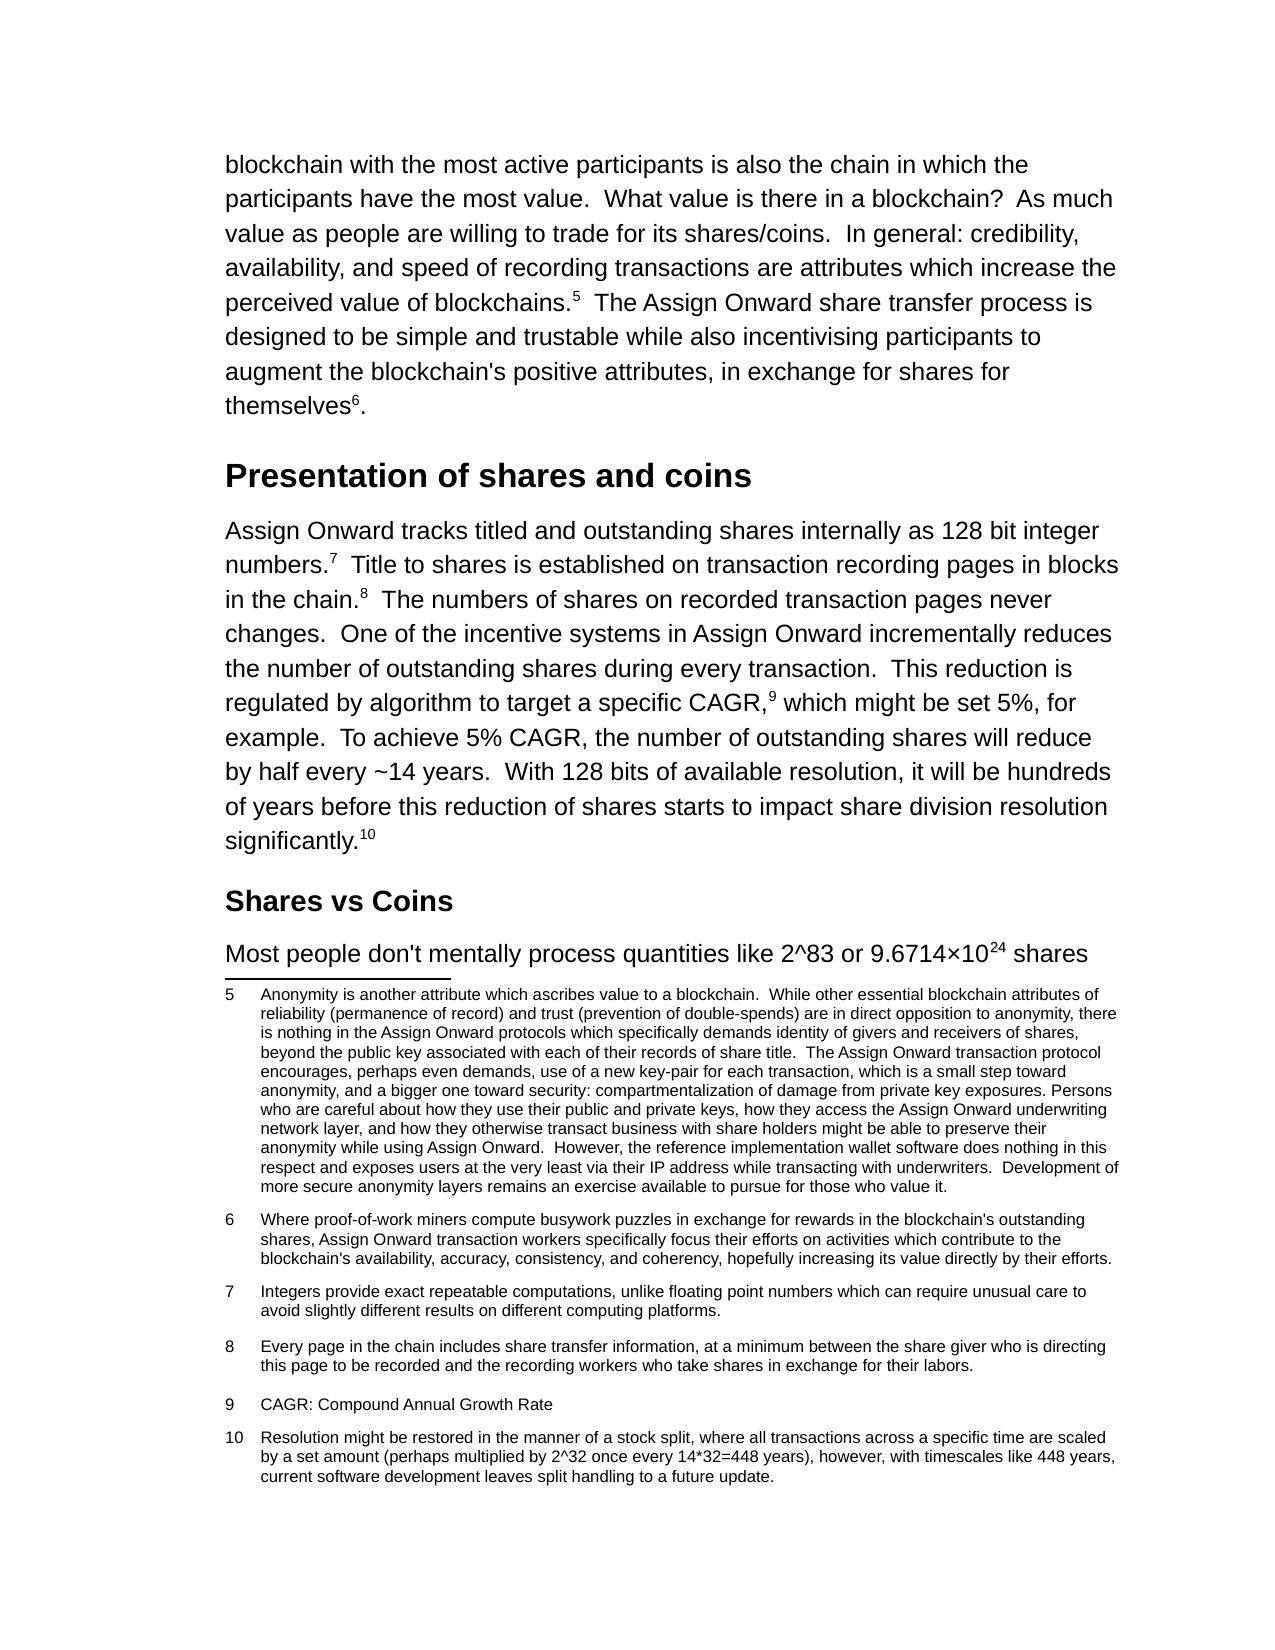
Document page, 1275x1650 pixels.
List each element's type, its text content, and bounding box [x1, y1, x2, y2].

text Integers provide exact repeatable computations, unlike floating point numbers which can require unusual care to avoid slightly different results on different computing platforms. [225, 1282, 1125, 1320]
text Most people don't mentally process quantities like 2^83 or 9.6714×1024 shares [225, 939, 1125, 968]
text Anonymity is another attribute which ascribes value to a blockchain. While other essential blockchain attributes of reliability (permanence of record) and trust (prevention of double-spends) are in direct opposition to anonymity, there is nothing in the Assign Onward protocols which specifically demands identity of givers and receivers of shares, beyond the public key associated with each of their records of share title. The Assign Onward transaction protocol encourages, perhaps even demands, use of a new key-pair for each transaction, which is a small step toward anonymity, and a bigger one toward security: compartmentalization of damage from private key exposures. Persons who are careful about how they use their public and private keys, how they access the Assign Onward underwriting network layer, and how they otherwise transact business with share holders might be able to preserve their anonymity while using Assign Onward. However, the reference implementation wallet software does nothing in this respect and exposes users at the very least via their IP address while transacting with underwriters. Development of more secure anonymity layers remains an exercise available to pursue for those who value it. [225, 985, 1125, 1196]
text blockchain with the most active participants is also the chain in which the participants have the most value. What value is there in a blockchain? As much value as people are willing to trade for its shares/coins. In general: credibility, availability, and speed of recording transactions are attributes which increase the perceived value of blockchains. The Assign Onward share transfer process is designed to be simple and trustable while also incentivising participants to augment the blockchain's positive attributes, in exchange for shares for themselves. [225, 150, 1125, 420]
subtitle Shares vs Coins [225, 884, 1125, 918]
text Where proof-of-work miners compute busywork puzzles in exchange for rewards in the blockchain's outstanding shares, Assign Onward transaction workers specifically focus their efforts on activities which contribute to the blockchain's availability, accuracy, consistency, and coherency, hopefully increasing its value directly by their efforts. [225, 1210, 1125, 1268]
text Resolution might be restored in the manner of a stock split, where all transactions across a specific time are scaled by a set amount (perhaps multiplied by 2^32 once every 14*32=448 years), however, with timescales like 448 years, current software development leaves split handling to a future update. [225, 1428, 1125, 1486]
text Every page in the chain includes share transfer information, at a minimum between the share giver who is directing this page to be recorded and the recording workers who take shares in exchange for their labors. [225, 1337, 1125, 1375]
subtitle Presentation of shares and coins [225, 456, 1125, 494]
text CAGR: Compound Annual Growth Rate [225, 1394, 1125, 1414]
text Assign Onward tracks titled and outstanding shares internally as 128 bit integer numbers. Title to shares is established on transaction recording pages in blocks in the chain. The numbers of shares on recorded transaction pages never changes. One of the incentive systems in Assign Onward incrementally reduces the number of outstanding shares during every transaction. This reduction is regulated by algorithm to target a specific CAGR, which might be set 5%, for example. To achieve 5% CAGR, the number of outstanding shares will reduce by half every ~14 years. With 128 bits of available resolution, it will be hundreds of years before this reduction of shares starts to impact share division resolution significantly. [225, 516, 1125, 855]
